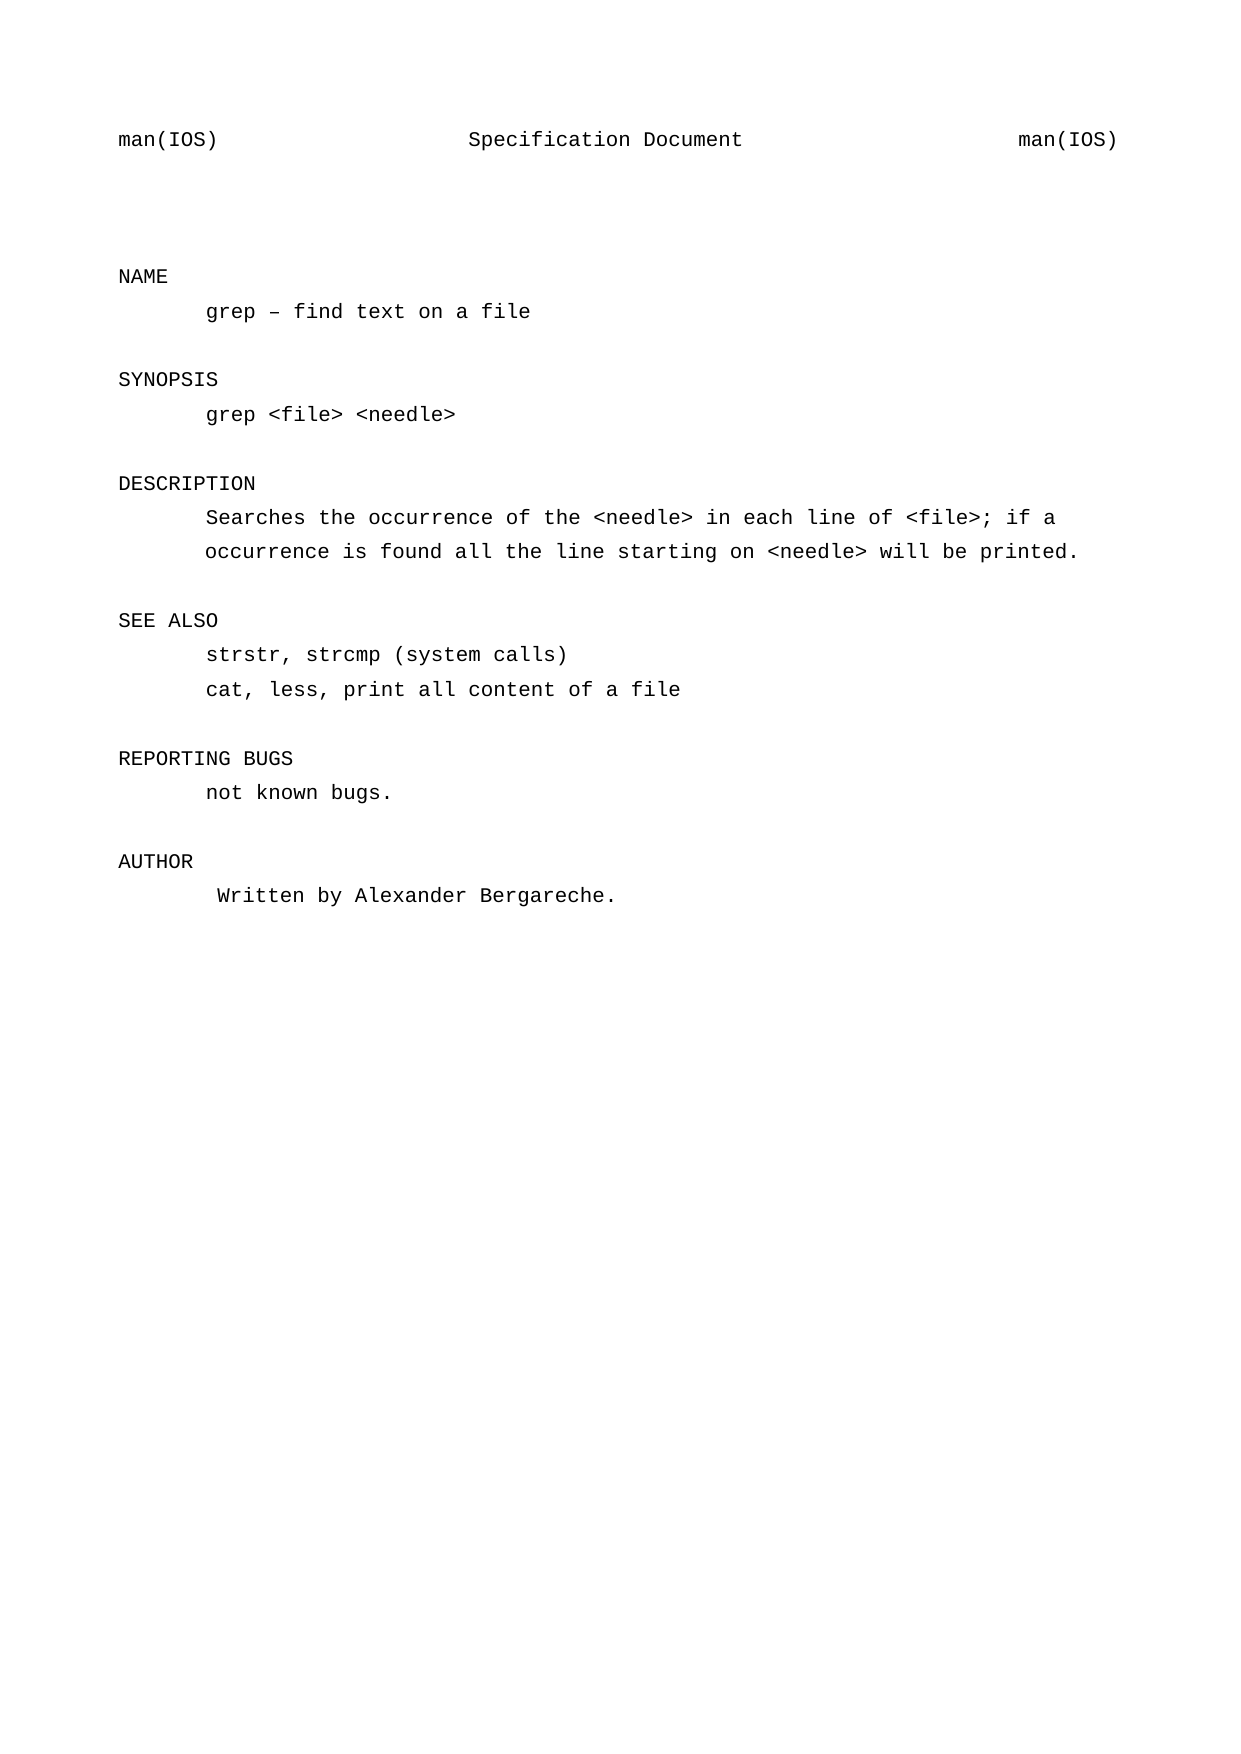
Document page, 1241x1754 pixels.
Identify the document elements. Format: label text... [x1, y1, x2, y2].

text not known bugs. [118, 771, 1122, 806]
text DESCRIPTION [118, 462, 1122, 496]
text cat, less, print all content of a file [118, 668, 1122, 702]
text grep – find text on a file [118, 290, 1122, 324]
text man(IOS) Specification Document man(IOS) [118, 118, 1122, 152]
text NAME [118, 256, 1122, 290]
text strstr, strcmp (system calls) [118, 634, 1122, 668]
text REPORTING BUGS [118, 737, 1122, 771]
text Written by Alexander Bergareche. [118, 874, 1122, 909]
text AUTHOR [118, 840, 1122, 874]
text SEE ALSO [118, 599, 1122, 634]
text grep <file> <needle> [118, 393, 1122, 427]
text occurrence is found all the line starting on <needle> will be printed. [118, 531, 1122, 565]
text SYNOPSIS [118, 359, 1122, 393]
text Searches the occurrence of the <needle> in each line of <file>; if a [118, 496, 1122, 531]
